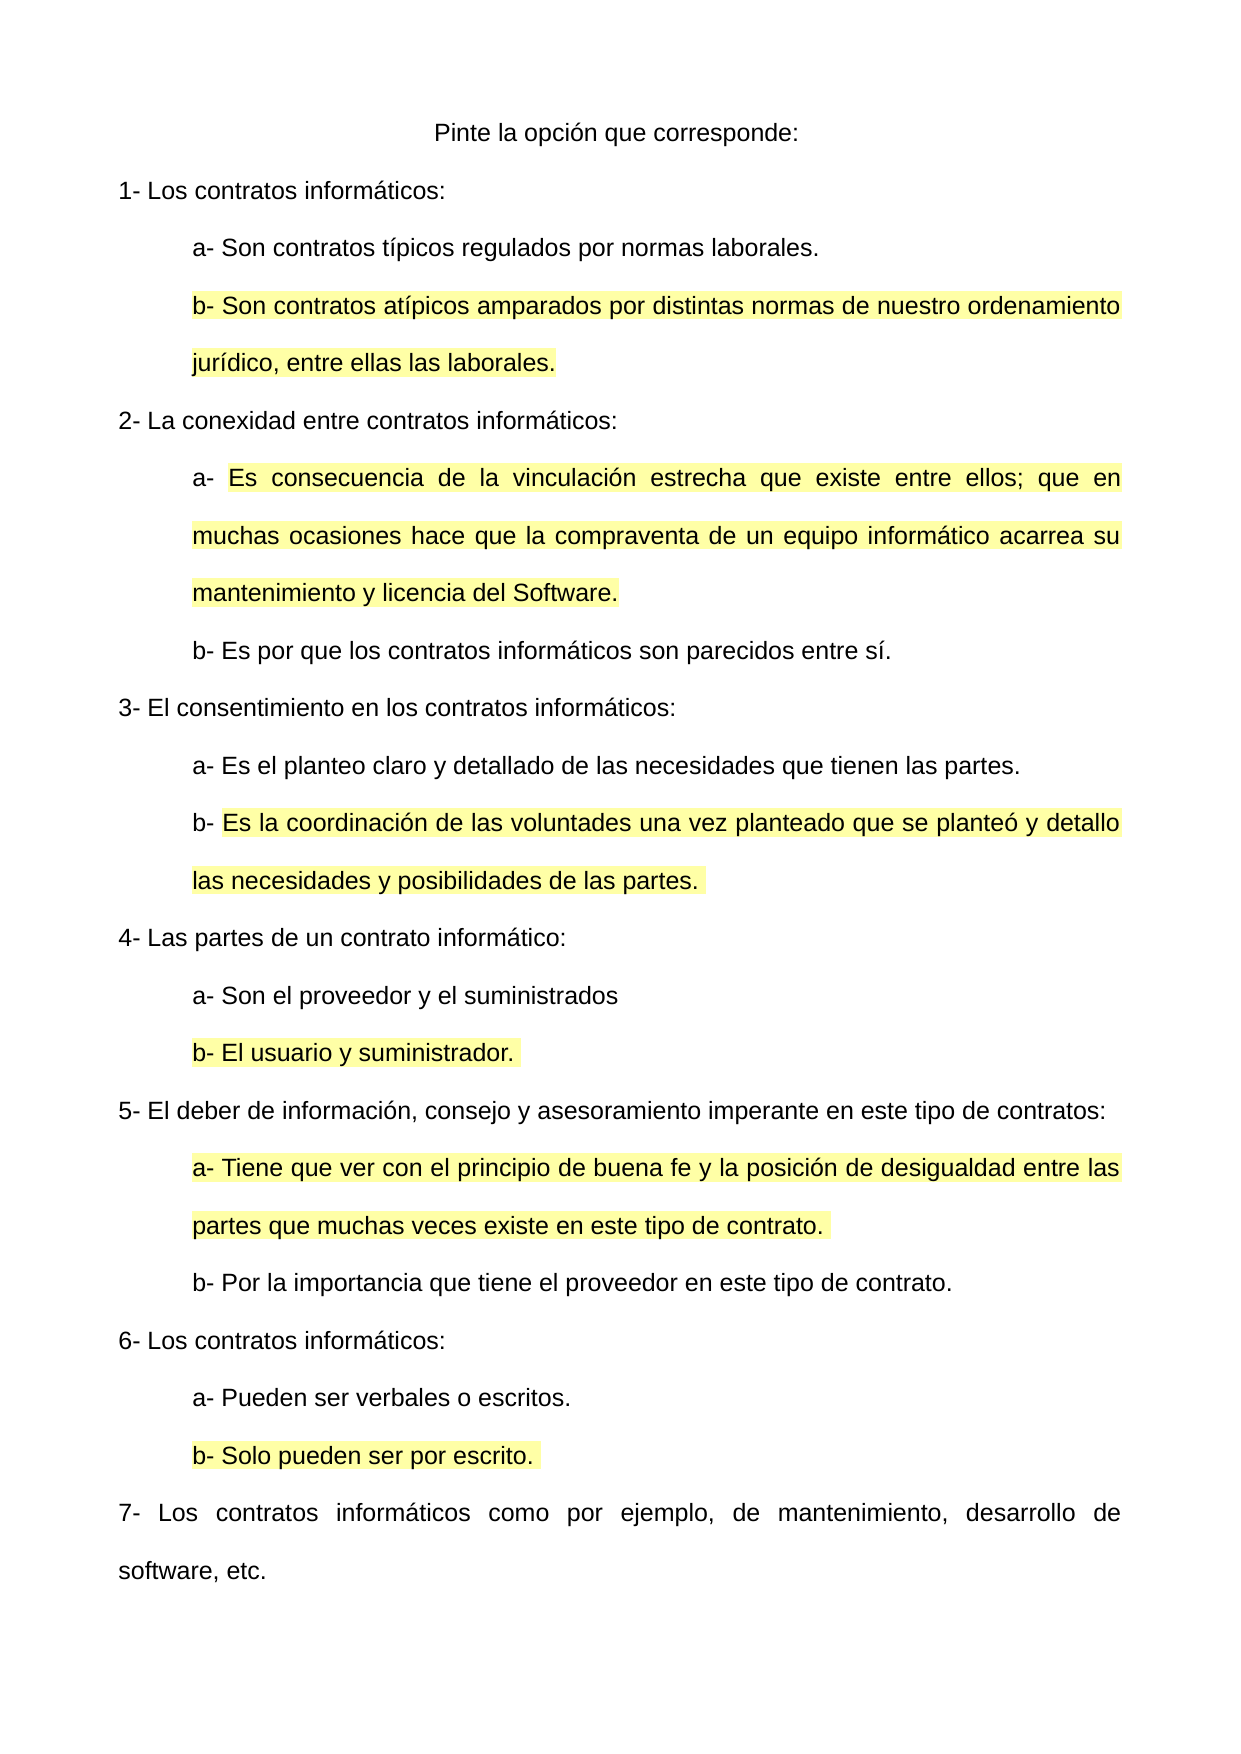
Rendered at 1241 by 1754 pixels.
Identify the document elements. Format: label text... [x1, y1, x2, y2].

text b- Son contratos atípicos amparados por distintas normas de nuestro ordenamiento jurídico, entre ellas las laborales. [192, 291, 1122, 377]
text a- Tiene que ver con el principio de buena fe y la posición de desigualdad entre las partes que muchas veces existe en este tipo de contrato. [192, 1153, 1122, 1239]
text b- El usuario y suministrador. [192, 1038, 1122, 1067]
text 1- Los contratos informáticos: [118, 176, 1122, 204]
text a- Son contratos típicos regulados por normas laborales. [192, 233, 1122, 262]
text a- Son el proveedor y el suministrados [192, 981, 1122, 1009]
text a- Es consecuencia de la vinculación estrecha que existe entre ellos; que en muchas ocasiones hace que la compraventa de un equipo informático acarrea su mantenimiento y licencia del Software. [192, 463, 1122, 607]
text 5- El deber de información, consejo y asesoramiento imperante en este tipo de contratos: [118, 1096, 1122, 1124]
text a- Es el planteo claro y detallado de las necesidades que tienen las partes. [192, 751, 1122, 779]
text 3- El consentimiento en los contratos informáticos: [118, 693, 1122, 722]
text b- Es la coordinación de las voluntades una vez planteado que se planteó y detallo las necesidades y posibilidades de las partes. [192, 808, 1122, 894]
text Pinte la opción que corresponde: [118, 118, 1122, 147]
text b- Es por que los contratos informáticos son parecidos entre sí. [192, 636, 1122, 664]
text 6- Los contratos informáticos: [118, 1326, 1122, 1354]
text 2- La conexidad entre contratos informáticos: [118, 406, 1122, 434]
text b- Por la importancia que tiene el proveedor en este tipo de contrato. [192, 1268, 1122, 1297]
text a- Pueden ser verbales o escritos. [192, 1383, 1122, 1412]
text 4- Las partes de un contrato informático: [118, 923, 1122, 952]
text b- Solo pueden ser por escrito. [192, 1441, 1122, 1469]
text 7- Los contratos informáticos como por ejemplo, de mantenimiento, desarrollo de software, etc. [118, 1498, 1122, 1584]
